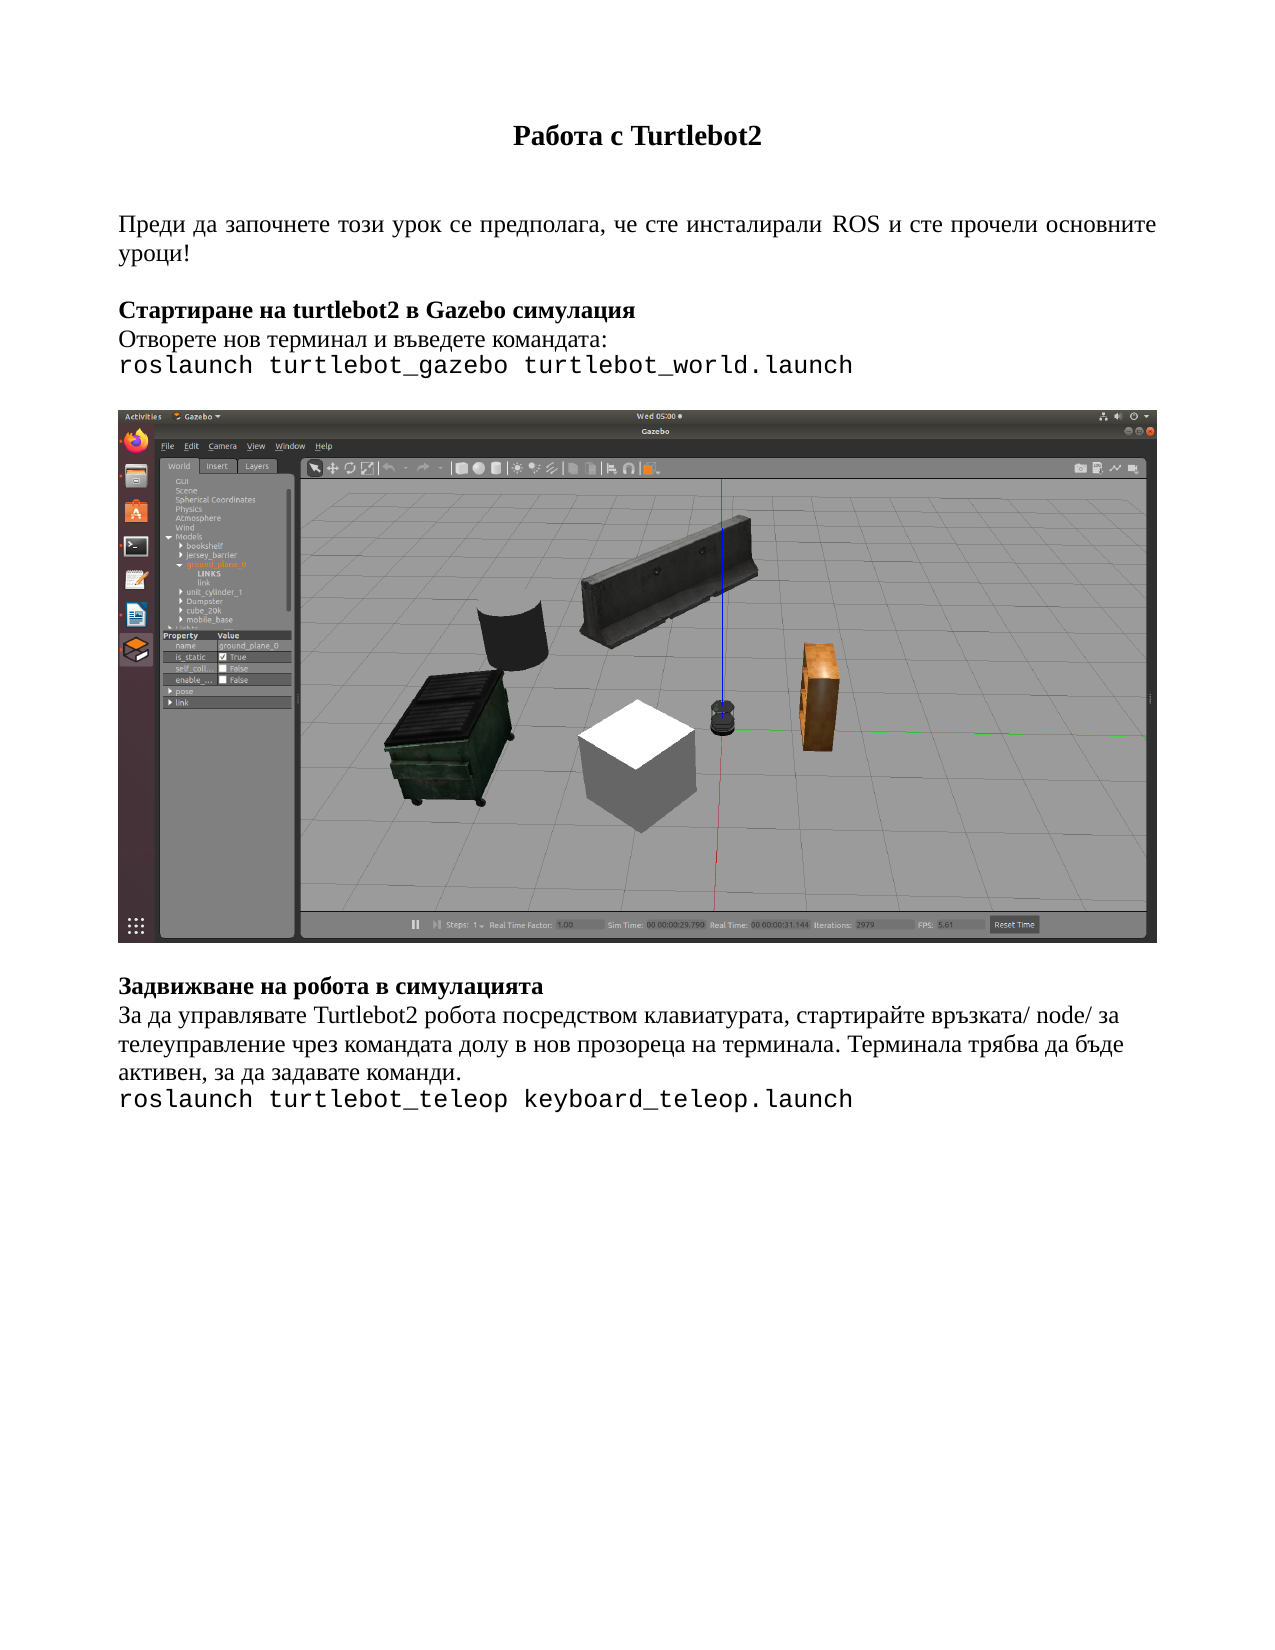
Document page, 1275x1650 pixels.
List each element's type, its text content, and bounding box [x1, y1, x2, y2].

text Стартиране на turtlebot2 в Gazebo симулация [118, 295, 1157, 324]
text Отворете нов терминал и въведете командата: [118, 324, 1157, 353]
text roslaunch turtlebot_teleop keyboard_teleop.launch [118, 1086, 1157, 1114]
text roslaunch turtlebot_gazebo turtlebot_world.launch [118, 353, 1157, 381]
text Работа с Turtlebot2 [118, 118, 1157, 152]
text Преди да започнете този урок се предполага, че сте инсталирали ROS и сте прочели основните уроци! [118, 209, 1157, 267]
text Задвижване на робота в симулацията [118, 971, 1157, 1000]
text За да управлявате Turtlebot2 робота посредством клавиатурата, стартирайте връзката/ node/ за телеуправление чрез командата долу в нов прозореца на терминала. Терминала трябва да бъде активен, за да задавате команди. [118, 1000, 1157, 1086]
